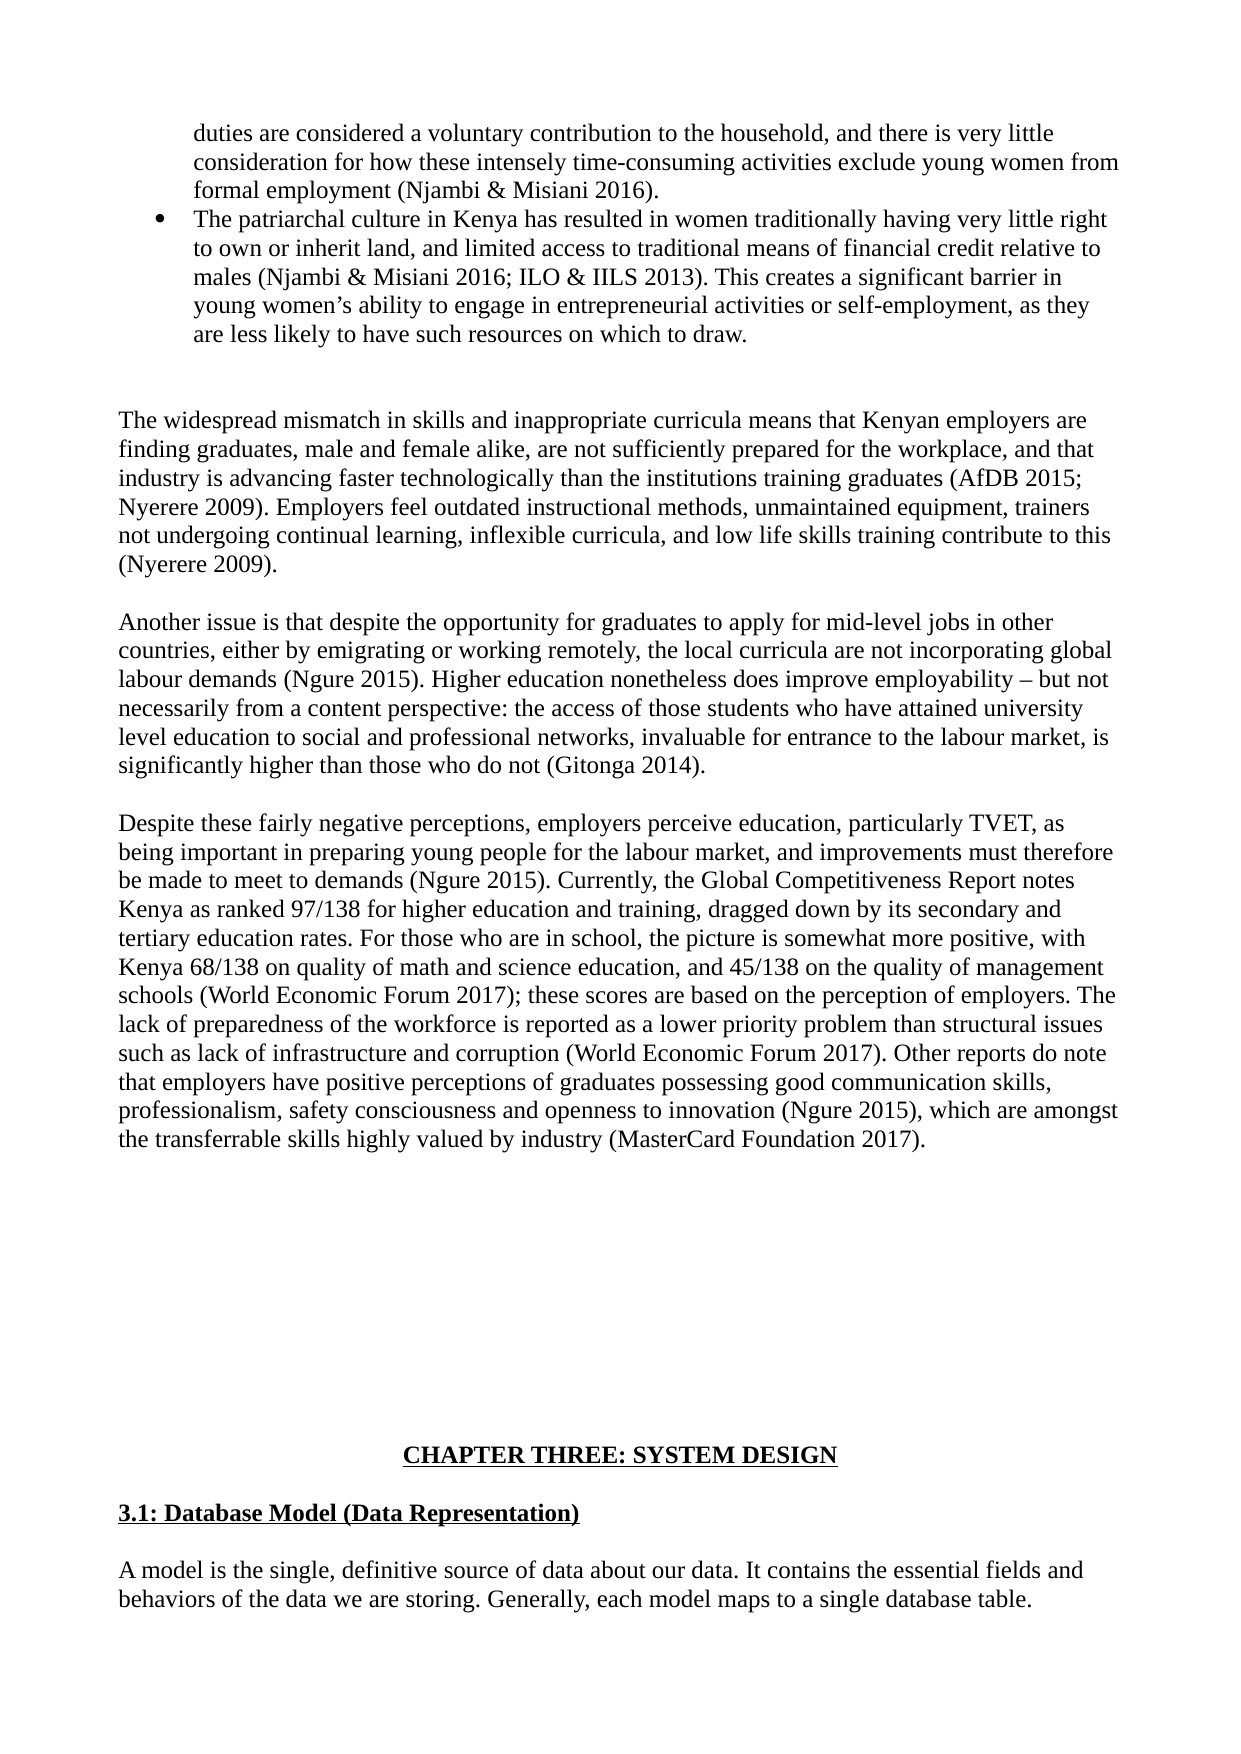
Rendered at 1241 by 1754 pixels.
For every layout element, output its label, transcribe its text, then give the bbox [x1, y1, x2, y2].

text The widespread mismatch in skills and inappropriate curricula means that Kenyan employers are finding graduates, male and female alike, are not sufficiently prepared for the workplace, and that industry is advancing faster technologically than the institutions training graduates (AfDB 2015; Nyerere 2009). Employers feel outdated instructional methods, unmaintained equipment, trainers not undergoing continual learning, inflexible curricula, and low life skills training contribute to this (Nyerere 2009). [118, 406, 1122, 578]
text A model is the single, definitive source of data about our data. It contains the essential fields and behaviors of the data we are storing. Generally, each model maps to a single database table. [118, 1556, 1122, 1613]
text 3.1: Database Model (Data Representation) [118, 1498, 1122, 1527]
text Despite these fairly negative perceptions, employers perceive education, particularly TVET, as being important in preparing young people for the labour market, and improvements must therefore be made to meet to demands (Ngure 2015). Currently, the Global Competitiveness Report notes Kenya as ranked 97/138 for higher education and training, dragged down by its secondary and tertiary education rates. For those who are in school, the picture is somewhat more positive, with Kenya 68/138 on quality of math and science education, and 45/138 on the quality of management schools (World Economic Forum 2017); these scores are based on the perception of employers. The lack of preparedness of the workforce is reported as a lower priority problem than structural issues such as lack of infrastructure and corruption (World Economic Forum 2017). Other reports do note that employers have positive perceptions of graduates possessing good communication skills, professionalism, safety consciousness and openness to innovation (Ngure 2015), which are amongst the transferrable skills highly valued by industry (MasterCard Foundation 2017). [118, 808, 1122, 1153]
text Another issue is that despite the opportunity for graduates to apply for mid-level jobs in other countries, either by emigrating or working remotely, the local curricula are not incorporating global labour demands (Ngure 2015). Higher education nonetheless does improve employability – but not necessarily from a content perspective: the access of those students who have attained university level education to social and professional networks, invaluable for entrance to the labour market, is significantly higher than those who do not (Gitonga 2014). [118, 607, 1122, 779]
text CHAPTER THREE: SYSTEM DESIGN [118, 1441, 1122, 1469]
list The patriarchal culture in Kenya has resulted in women traditionally having very little right to own or inherit land, and limited access to traditional means of financial credit relative to males (Njambi & Misiani 2016; ILO & IILS 2013). This creates a significant barrier in young women’s ability to engage in entrepreneurial activities or self-employment, as they are less likely to have such resources on which to draw. [156, 204, 1122, 348]
list duties are considered a voluntary contribution to the household, and there is very little consideration for how these intensely time-consuming activities exclude young women from formal employment (Njambi & Misiani 2016). [156, 118, 1122, 204]
